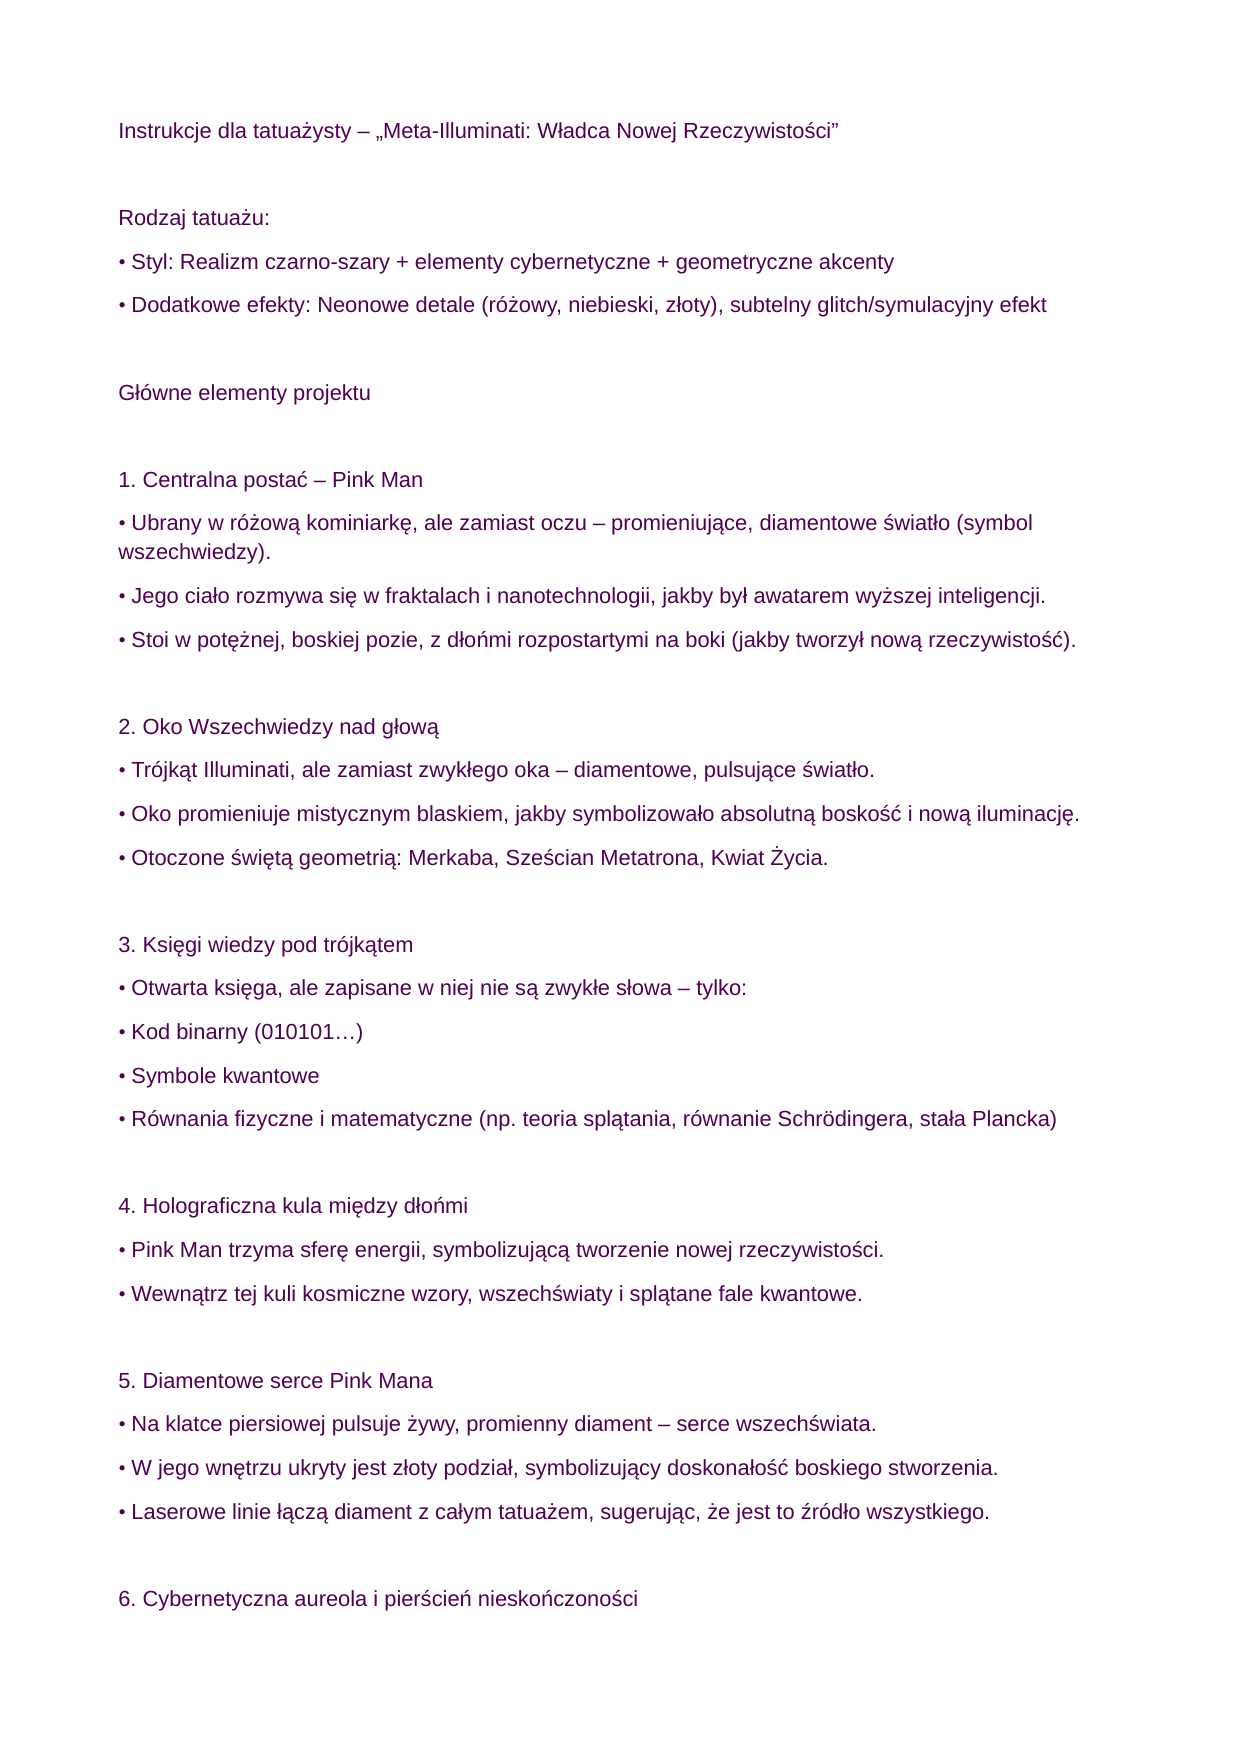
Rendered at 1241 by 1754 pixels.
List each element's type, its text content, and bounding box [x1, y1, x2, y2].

text • Kod binarny (010101…) [118, 1019, 1122, 1044]
text Instrukcje dla tatuażysty – „Meta-Illuminati: Władca Nowej Rzeczywistości” [118, 118, 1122, 143]
text Rodzaj tatuażu: [118, 205, 1122, 230]
text Główne elementy projektu [118, 379, 1122, 405]
text • Otwarta księga, ale zapisane w niej nie są zwykłe słowa – tylko: [118, 975, 1122, 1001]
text 3. Księgi wiedzy pod trójkątem [118, 932, 1122, 957]
text • Otoczone świętą geometrią: Merkaba, Sześcian Metatrona, Kwiat Życia. [118, 844, 1122, 870]
text • W jego wnętrzu ukryty jest złoty podział, symbolizujący doskonałość boskiego stworzenia. [118, 1455, 1122, 1480]
text 5. Diamentowe serce Pink Mana [118, 1368, 1122, 1393]
text • Na klatce piersiowej pulsuje żywy, promienny diament – serce wszechświata. [118, 1411, 1122, 1437]
text • Jego ciało rozmywa się w fraktalach i nanotechnologii, jakby był awatarem wyższej inteligencji. [118, 583, 1122, 608]
text • Równania fizyczne i matematyczne (np. teoria splątania, równanie Schrödingera, stała Plancka) [118, 1106, 1122, 1131]
text • Dodatkowe efekty: Neonowe detale (różowy, niebieski, złoty), subtelny glitch/symulacyjny efekt [118, 292, 1122, 318]
text • Symbole kwantowe [118, 1062, 1122, 1088]
text • Pink Man trzyma sferę energii, symbolizującą tworzenie nowej rzeczywistości. [118, 1237, 1122, 1262]
text • Trójkąt Illuminati, ale zamiast zwykłego oka – diamentowe, pulsujące światło. [118, 757, 1122, 782]
text • Styl: Realizm czarno-szary + elementy cybernetyczne + geometryczne akcenty [118, 249, 1122, 274]
text 1. Centralna postać – Pink Man [118, 467, 1122, 492]
text • Oko promieniuje mistycznym blaskiem, jakby symbolizowało absolutną boskość i nową iluminację. [118, 801, 1122, 826]
text • Laserowe linie łączą diament z całym tatuażem, sugerując, że jest to źródło wszystkiego. [118, 1498, 1122, 1524]
text 6. Cybernetyczna aureola i pierścień nieskończoności [118, 1586, 1122, 1611]
text • Wewnątrz tej kuli kosmiczne wzory, wszechświaty i splątane fale kwantowe. [118, 1281, 1122, 1306]
text • Stoi w potężnej, boskiej pozie, z dłońmi rozpostartymi na boki (jakby tworzył nową rzeczywistość). [118, 626, 1122, 652]
text • Ubrany w różową kominiarkę, ale zamiast oczu – promieniujące, diamentowe światło (symbol wszechwiedzy). [118, 510, 1122, 564]
text 4. Holograficzna kula między dłońmi [118, 1193, 1122, 1218]
text 2. Oko Wszechwiedzy nad głową [118, 714, 1122, 739]
